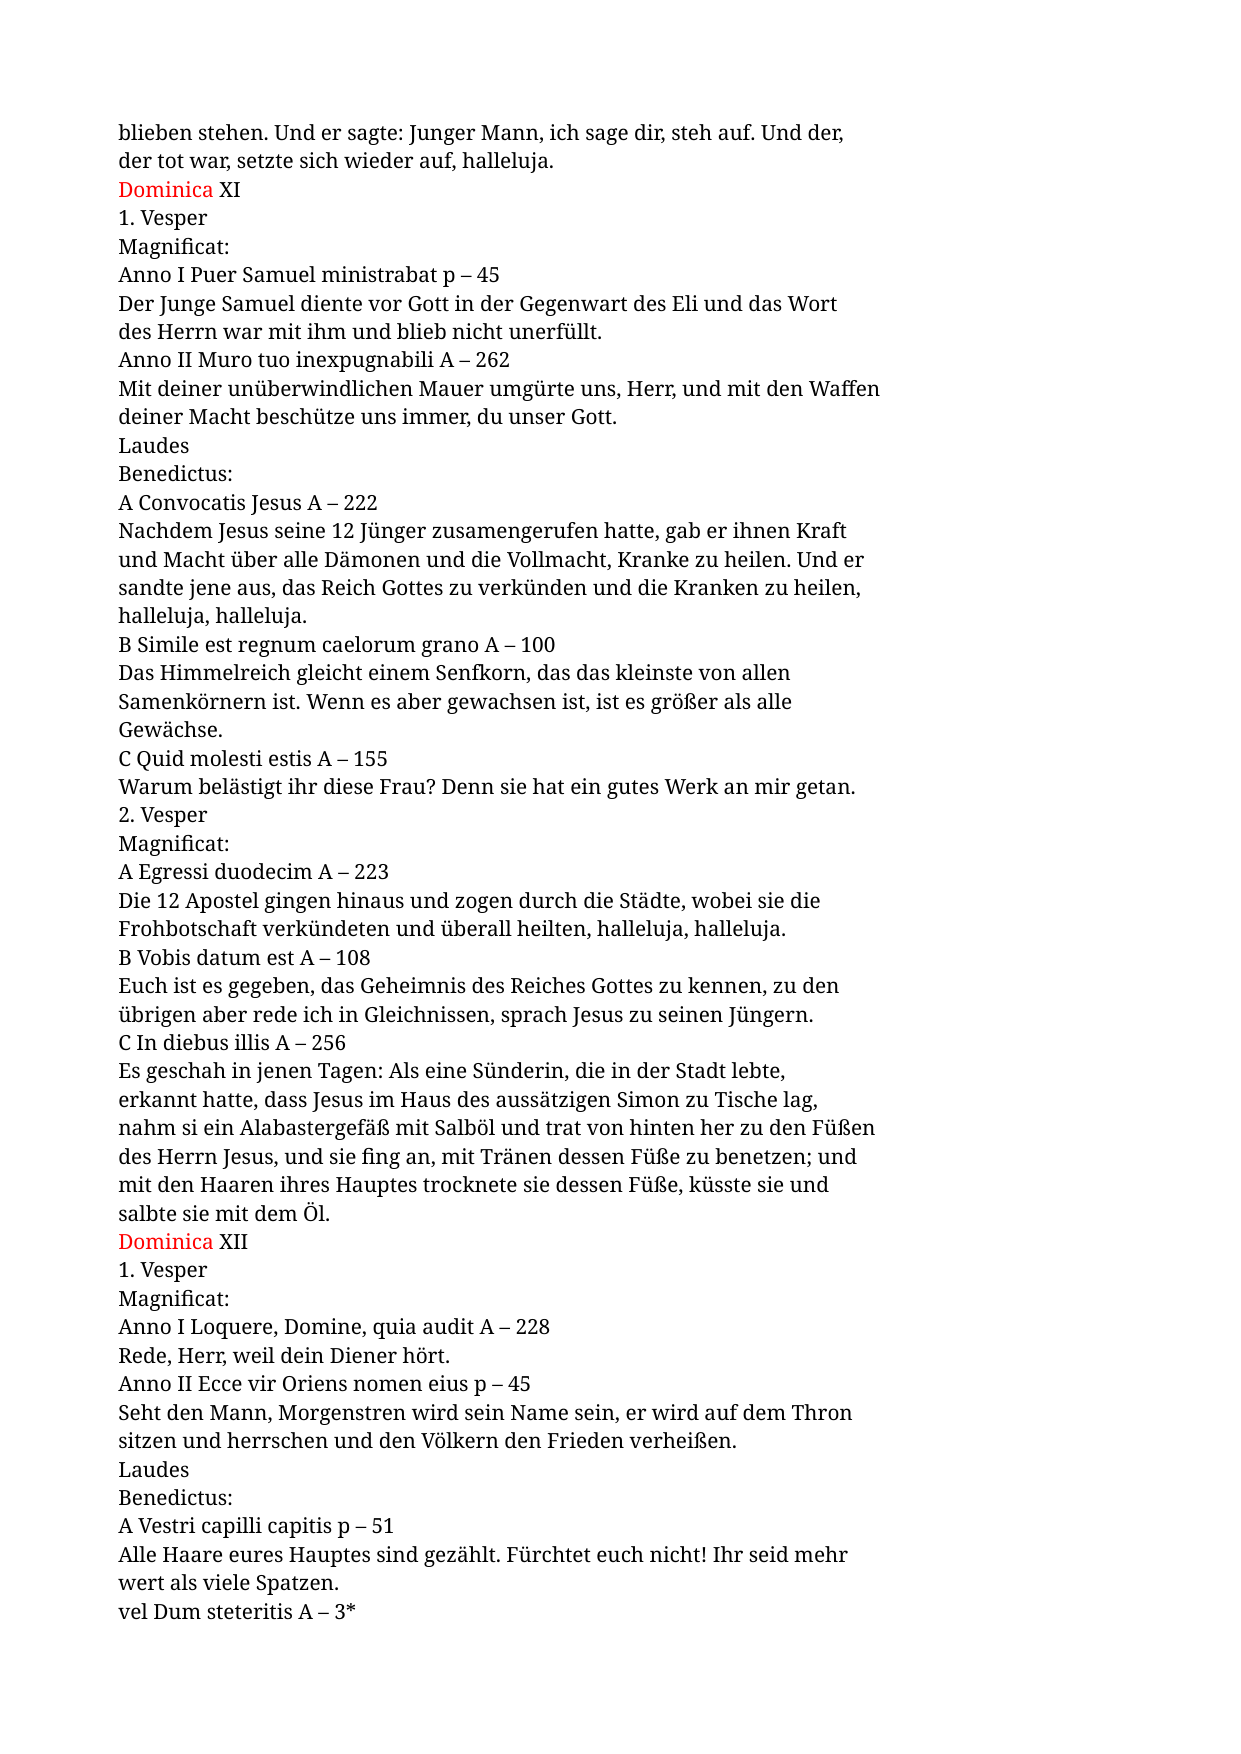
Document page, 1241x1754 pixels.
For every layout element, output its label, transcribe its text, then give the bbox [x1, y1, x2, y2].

text sitzen und herrschen und den Völkern den Frieden verheißen. [118, 1426, 1122, 1455]
text Laudes [118, 431, 1122, 459]
text und Macht über alle Dämonen und die Vollmacht, Kranke zu heilen. Und er [118, 545, 1122, 573]
text salbte sie mit dem Öl. [118, 1199, 1122, 1227]
text 1. Vesper [118, 1256, 1122, 1284]
text Magnificat: [118, 829, 1122, 857]
text Es geschah in jenen Tagen: Als eine Sünderin, die in der Stadt lebte, [118, 1057, 1122, 1085]
text Die 12 Apostel gingen hinaus und zogen durch die Städte, wobei sie die [118, 886, 1122, 914]
text Gewächse. [118, 715, 1122, 744]
text halleluja, halleluja. [118, 602, 1122, 630]
text C In diebus illis A – 256 [118, 1028, 1122, 1057]
text des Herrn war mit ihm und blieb nicht unerfüllt. [118, 317, 1122, 346]
text der tot war, setzte sich wieder auf, halleluja. [118, 147, 1122, 175]
text Magnificat: [118, 232, 1122, 260]
text Benedictus: [118, 1483, 1122, 1512]
text deiner Macht beschütze uns immer, du unser Gott. [118, 402, 1122, 431]
text Anno I Loquere, Domine, quia audit A – 228 [118, 1312, 1122, 1341]
text sandte jene aus, das Reich Gottes zu verkünden und die Kranken zu heilen, [118, 573, 1122, 602]
text Dominica XII [118, 1227, 1122, 1256]
text 2. Vesper [118, 801, 1122, 829]
text Benedictus: [118, 459, 1122, 488]
text Euch ist es gegeben, das Geheimnis des Reiches Gottes zu kennen, zu den [118, 971, 1122, 1000]
text Anno I Puer Samuel ministrabat p – 45 [118, 260, 1122, 289]
text blieben stehen. Und er sagte: Junger Mann, ich sage dir, steh auf. Und der, [118, 118, 1122, 147]
text C Quid molesti estis A – 155 [118, 744, 1122, 772]
text A Vestri capilli capitis p – 51 [118, 1512, 1122, 1540]
text Anno II Ecce vir Oriens nomen eius p – 45 [118, 1369, 1122, 1398]
text Anno II Muro tuo inexpugnabili A – 262 [118, 346, 1122, 374]
text erkannt hatte, dass Jesus im Haus des aussätzigen Simon zu Tische lag, [118, 1085, 1122, 1113]
text B Vobis datum est A – 108 [118, 943, 1122, 971]
text Das Himmelreich gleicht einem Senfkorn, das das kleinste von allen [118, 658, 1122, 687]
text Dominica XI [118, 175, 1122, 203]
text Warum belästigt ihr diese Frau? Denn sie hat ein gutes Werk an mir getan. [118, 772, 1122, 801]
text übrigen aber rede ich in Gleichnissen, sprach Jesus zu seinen Jüngern. [118, 1000, 1122, 1028]
text 1. Vesper [118, 203, 1122, 232]
text Seht den Mann, Morgenstren wird sein Name sein, er wird auf dem Thron [118, 1398, 1122, 1426]
text A Convocatis Jesus A – 222 [118, 488, 1122, 516]
text mit den Haaren ihres Hauptes trocknete sie dessen Füße, küsste sie und [118, 1170, 1122, 1199]
text wert als viele Spatzen. [118, 1568, 1122, 1597]
text Nachdem Jesus seine 12 Jünger zusamengerufen hatte, gab er ihnen Kraft [118, 516, 1122, 545]
text des Herrn Jesus, und sie fing an, mit Tränen dessen Füße zu benetzen; und [118, 1142, 1122, 1170]
text Der Junge Samuel diente vor Gott in der Gegenwart des Eli und das Wort [118, 289, 1122, 317]
text A Egressi duodecim A – 223 [118, 857, 1122, 886]
text Frohbotschaft verkündeten und überall heilten, halleluja, halleluja. [118, 914, 1122, 943]
text Alle Haare eures Hauptes sind gezählt. Fürchtet euch nicht! Ihr seid mehr [118, 1540, 1122, 1568]
text Magnificat: [118, 1284, 1122, 1312]
text Rede, Herr, weil dein Diener hört. [118, 1341, 1122, 1369]
text nahm si ein Alabastergefäß mit Salböl und trat von hinten her zu den Füßen [118, 1113, 1122, 1142]
text B Simile est regnum caelorum grano A – 100 [118, 630, 1122, 658]
text Laudes [118, 1455, 1122, 1483]
text vel Dum steteritis A – 3* [118, 1597, 1122, 1625]
text Mit deiner unüberwindlichen Mauer umgürte uns, Herr, und mit den Waffen [118, 374, 1122, 402]
text Samenkörnern ist. Wenn es aber gewachsen ist, ist es größer als alle [118, 687, 1122, 715]
